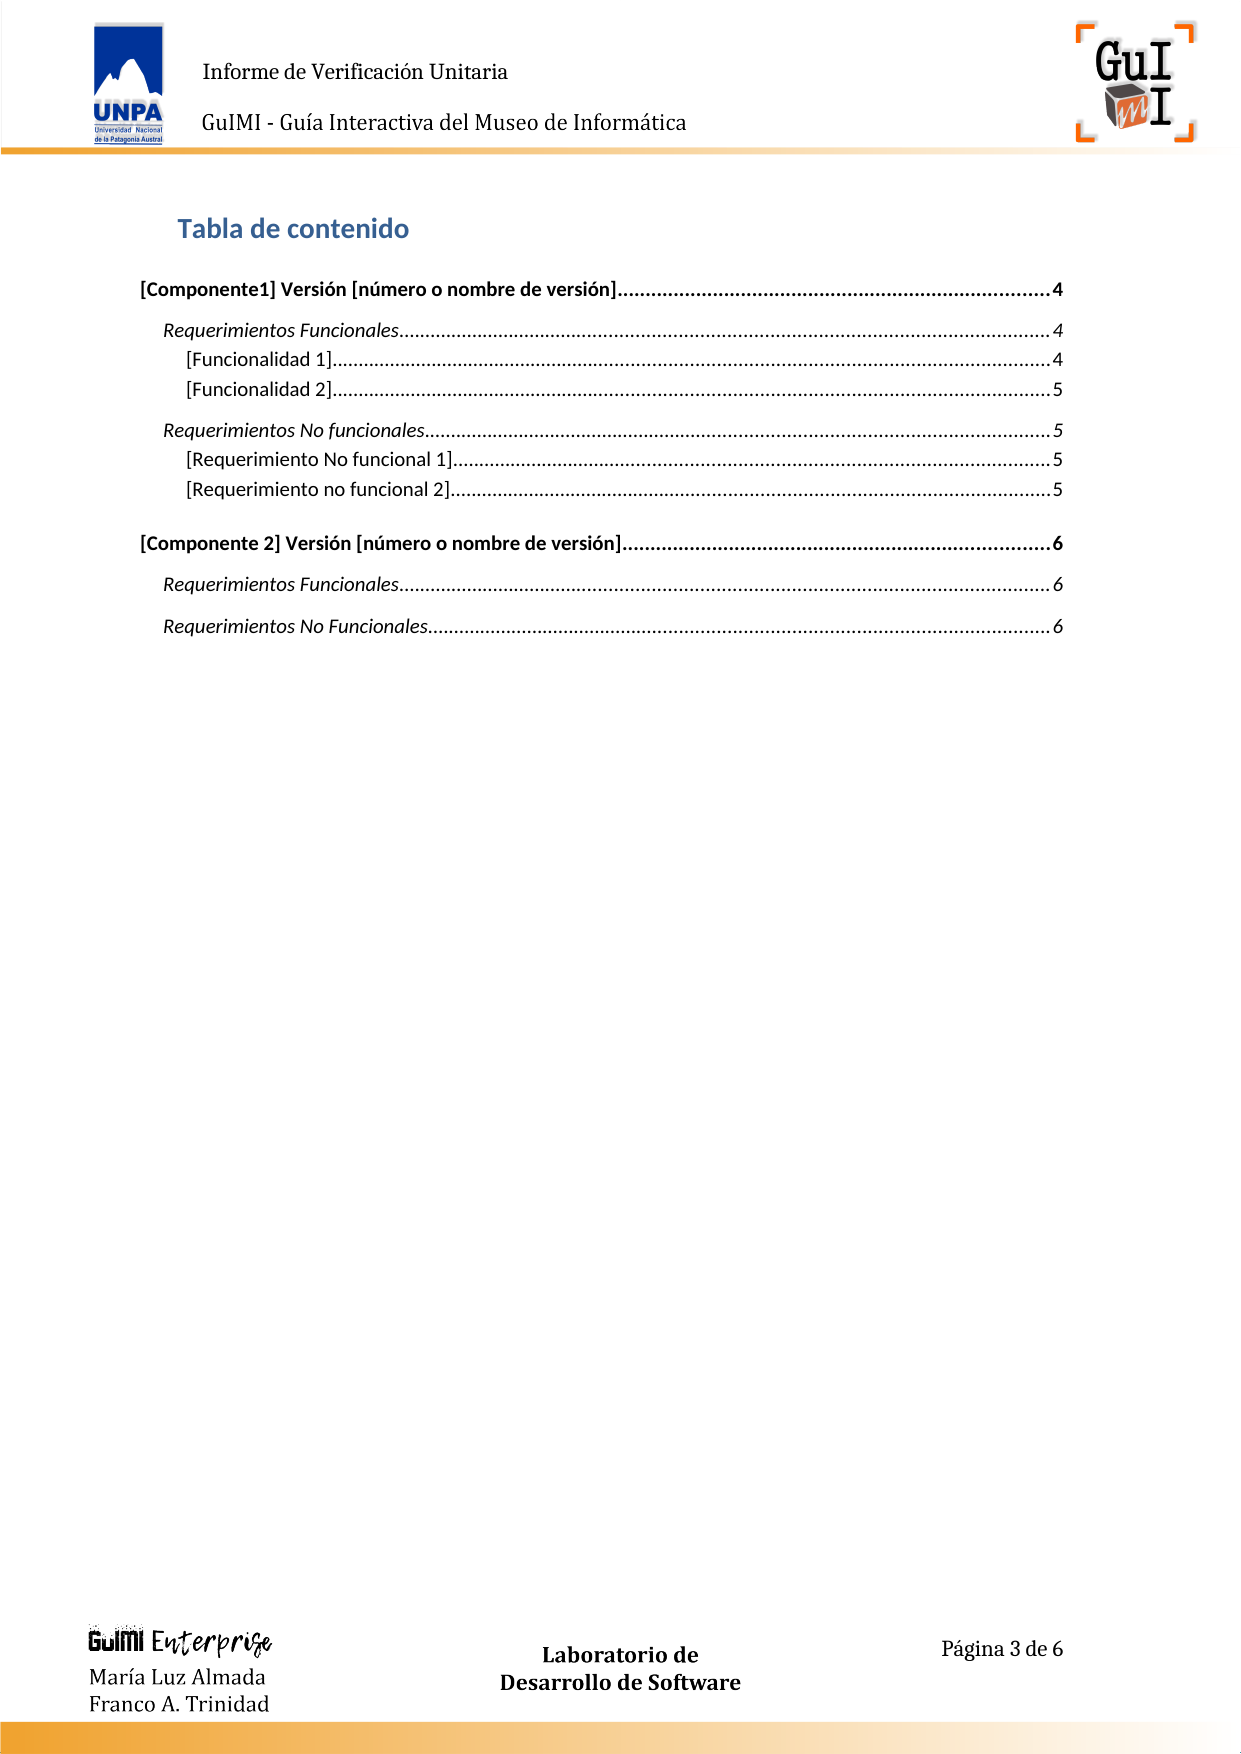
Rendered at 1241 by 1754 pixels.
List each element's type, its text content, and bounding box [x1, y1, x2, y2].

text [Componente 2] Versión [número o nombre de versión] 6 [140, 530, 1063, 555]
picture [0, 1613, 1241, 1754]
text [Componente1] Versión [número o nombre de versión] 4 [140, 276, 1063, 301]
text [Funcionalidad 2] 5 [186, 376, 1063, 401]
text Requerimientos Funcionales 4 [163, 317, 1063, 343]
subtitle Tabla de contenido [177, 210, 1063, 246]
text [Funcionalidad 1] 4 [186, 347, 1063, 372]
text [Requerimiento no funcional 2] 5 [186, 476, 1063, 501]
picture [0, 0, 1241, 155]
text [Requerimiento No funcional 1] 5 [186, 447, 1063, 472]
text Requerimientos No funcionales 5 [163, 417, 1063, 443]
text Requerimientos Funcionales 6 [163, 572, 1063, 597]
text Requerimientos No Funcionales 6 [163, 613, 1063, 639]
